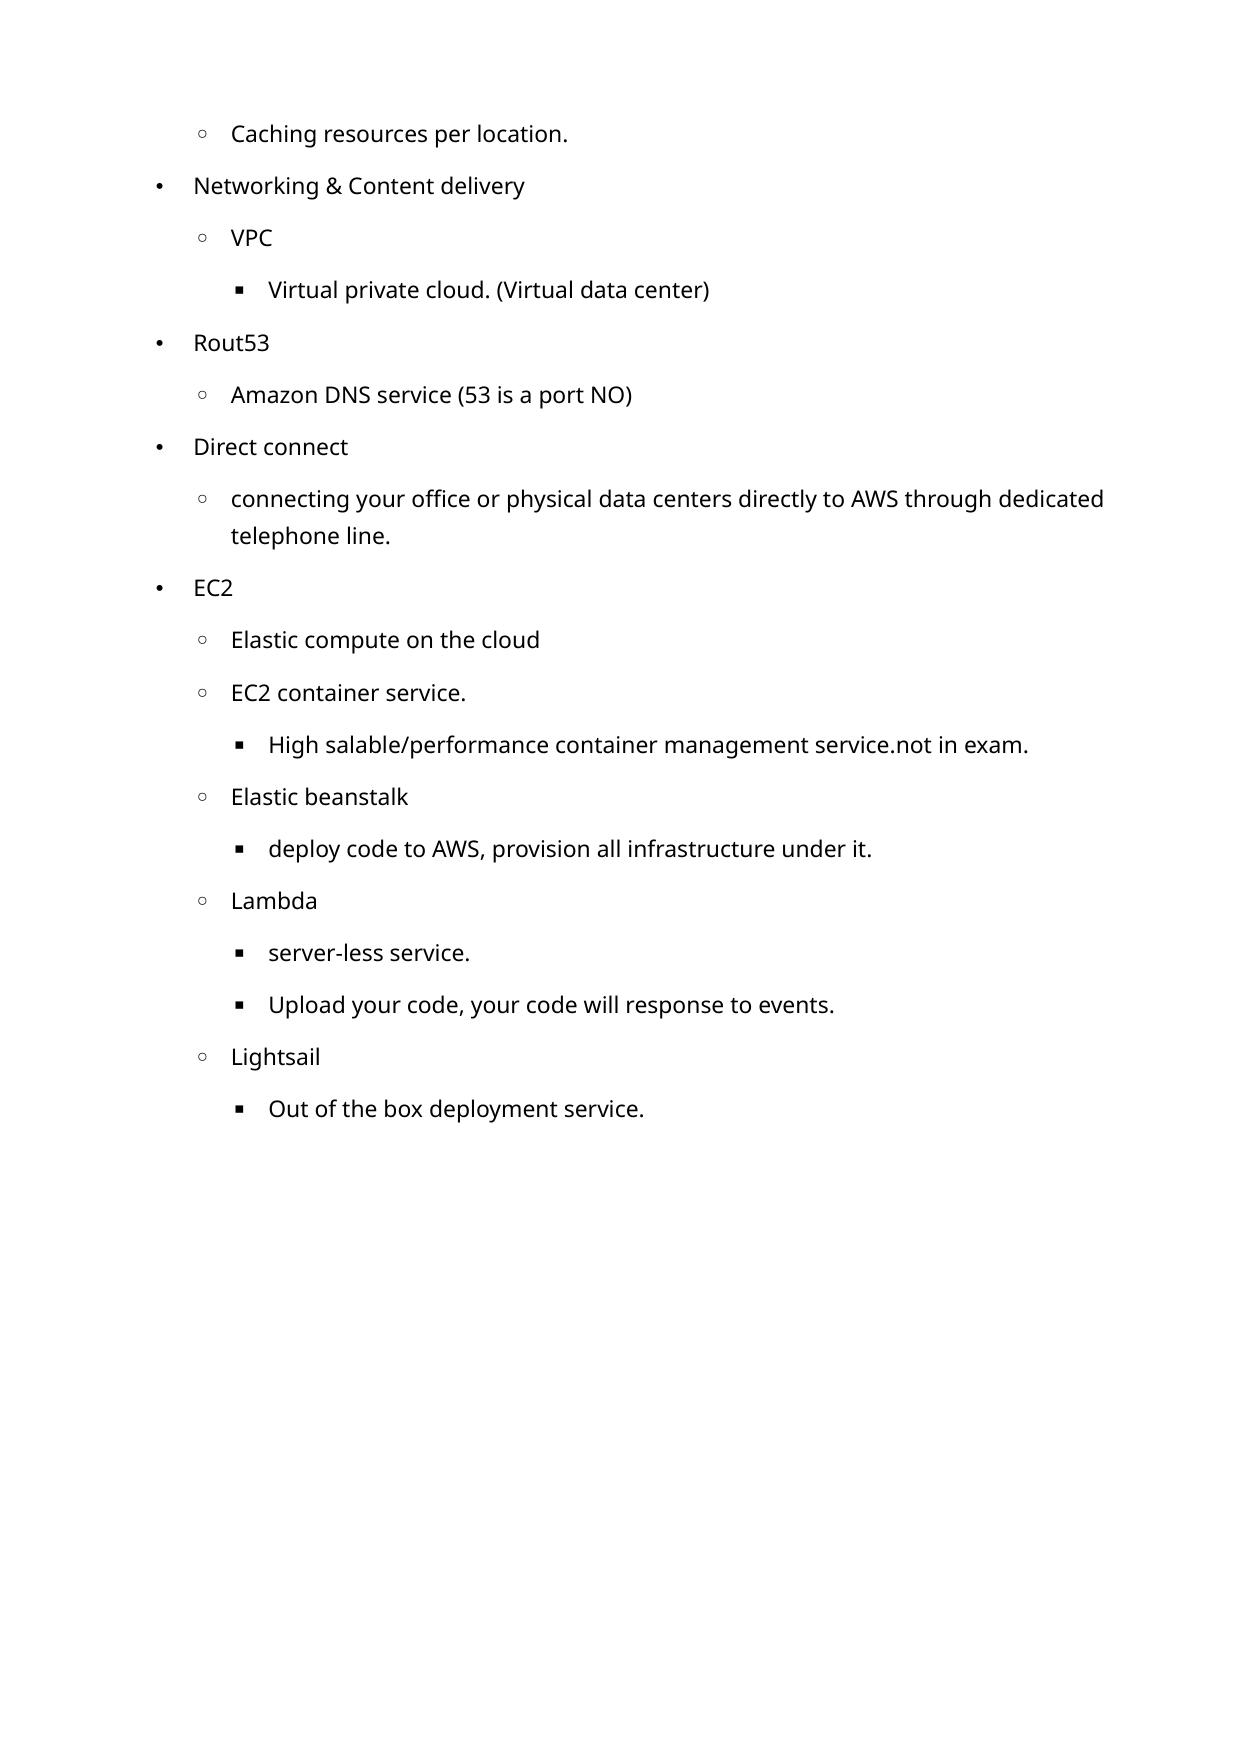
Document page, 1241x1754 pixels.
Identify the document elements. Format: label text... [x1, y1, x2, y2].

list Out of the box deployment service. [231, 1093, 1122, 1124]
list connecting your office or physical data centers directly to AWS through dedicated telephone line. [193, 483, 1122, 551]
list EC2 container service. [193, 676, 1122, 708]
list Upload your code, your code will response to events. [231, 989, 1122, 1020]
list Lambda [193, 885, 1122, 916]
list Direct connect [156, 431, 1122, 462]
list Networking & Content delivery [156, 170, 1122, 201]
list VPC [193, 222, 1122, 253]
list Virtual private cloud. (Virtual data center) [231, 274, 1122, 306]
list server-less service. [231, 937, 1122, 968]
list Rout53 [156, 326, 1122, 358]
list Amazon DNS service (53 is a port NO) [193, 378, 1122, 410]
list EC2 [156, 572, 1122, 603]
list deploy code to AWS, provision all infrastructure under it. [231, 833, 1122, 864]
list Elastic compute on the cloud [193, 624, 1122, 656]
list Elastic beanstalk [193, 781, 1122, 812]
list Caching resources per location. [193, 118, 1122, 149]
list Lightsail [193, 1041, 1122, 1072]
list High salable/performance container management service.not in exam. [231, 728, 1122, 760]
